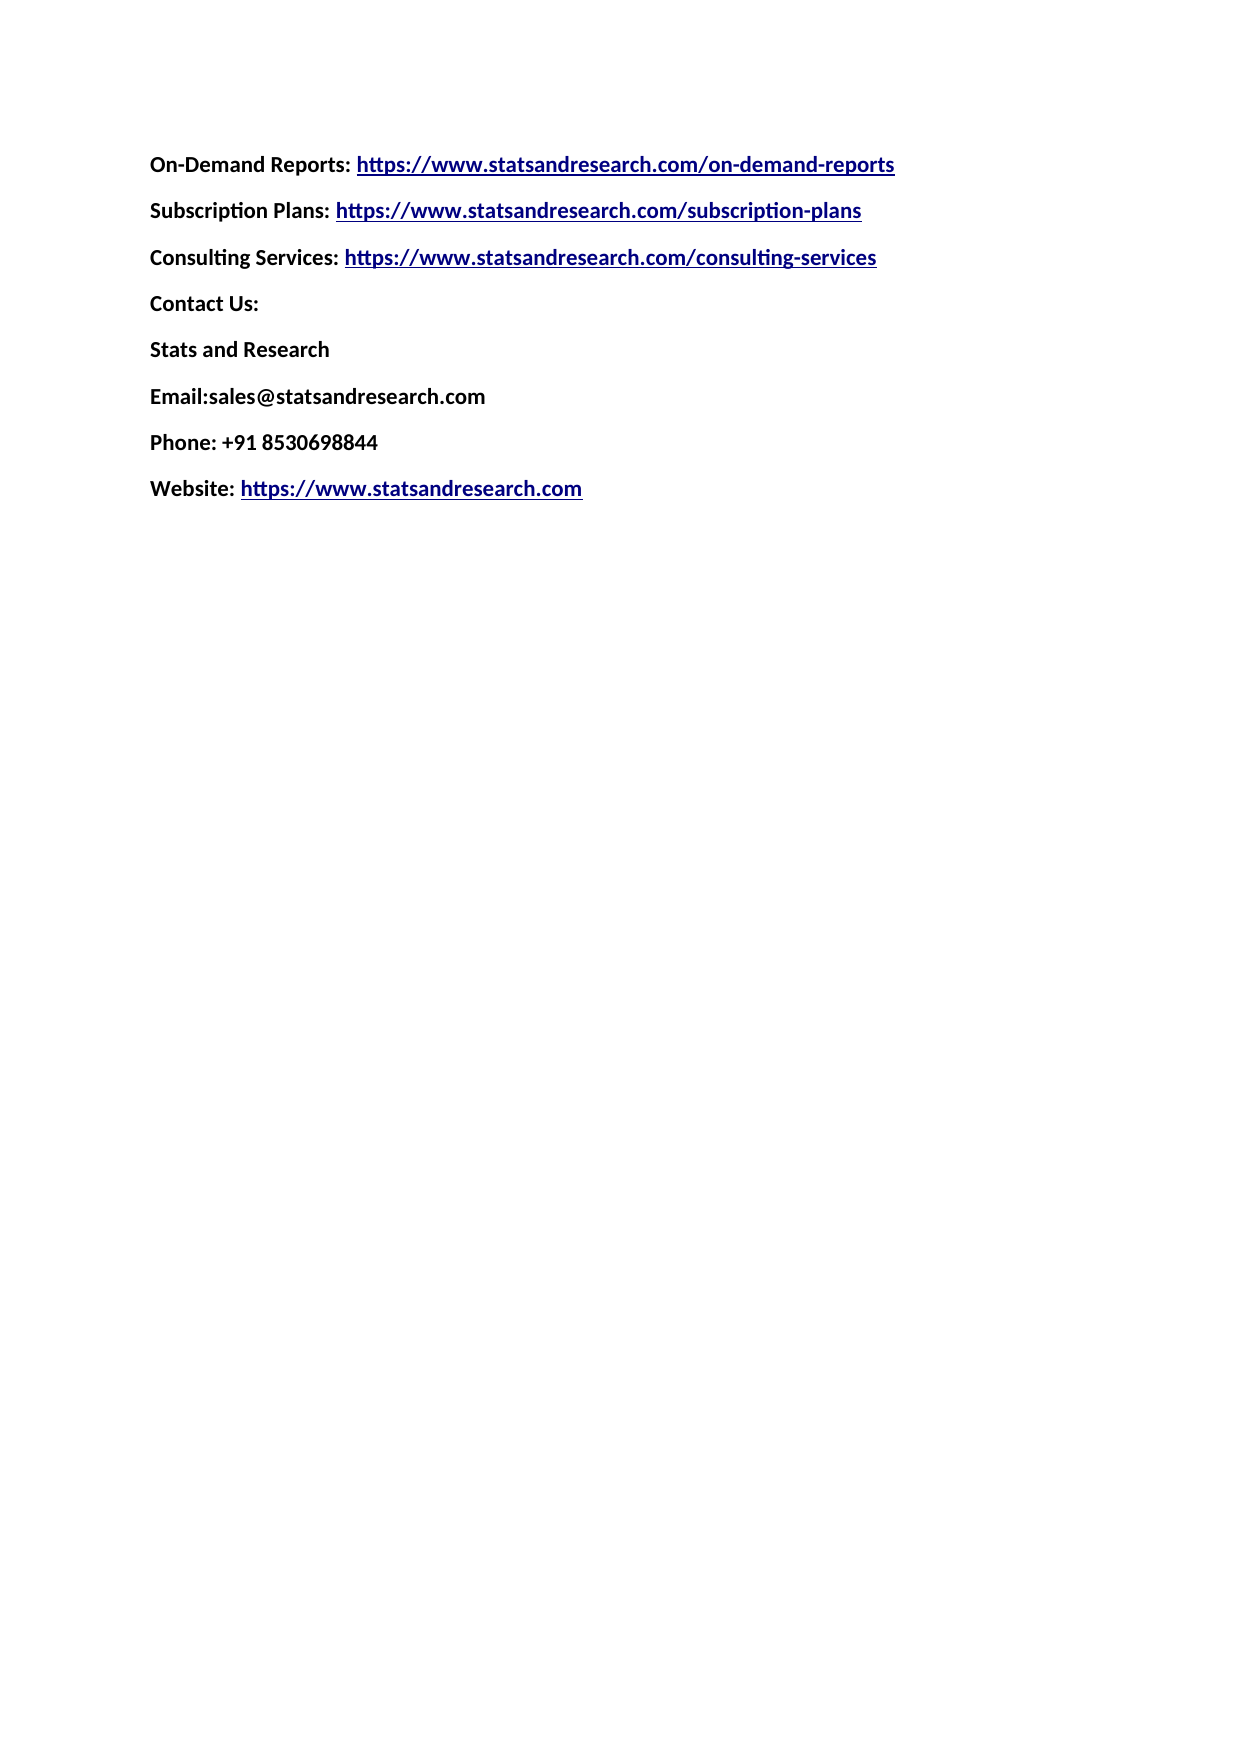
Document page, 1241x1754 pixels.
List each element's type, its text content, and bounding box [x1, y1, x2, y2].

text Email:sales@statsandresearch.com [150, 382, 1090, 410]
text On-Demand Reports: https://www.statsandresearch.com/on-demand-reports [150, 150, 1090, 178]
text Stats and Research [150, 335, 1090, 363]
text Subscription Plans: https://www.statsandresearch.com/subscription-plans [150, 196, 1090, 224]
text Website: https://www.statsandresearch.com [150, 474, 1090, 502]
text Contact Us: [150, 289, 1090, 317]
text Phone: +91 8530698844 [150, 428, 1090, 456]
text Consulting Services: https://www.statsandresearch.com/consulting-services [150, 243, 1090, 271]
